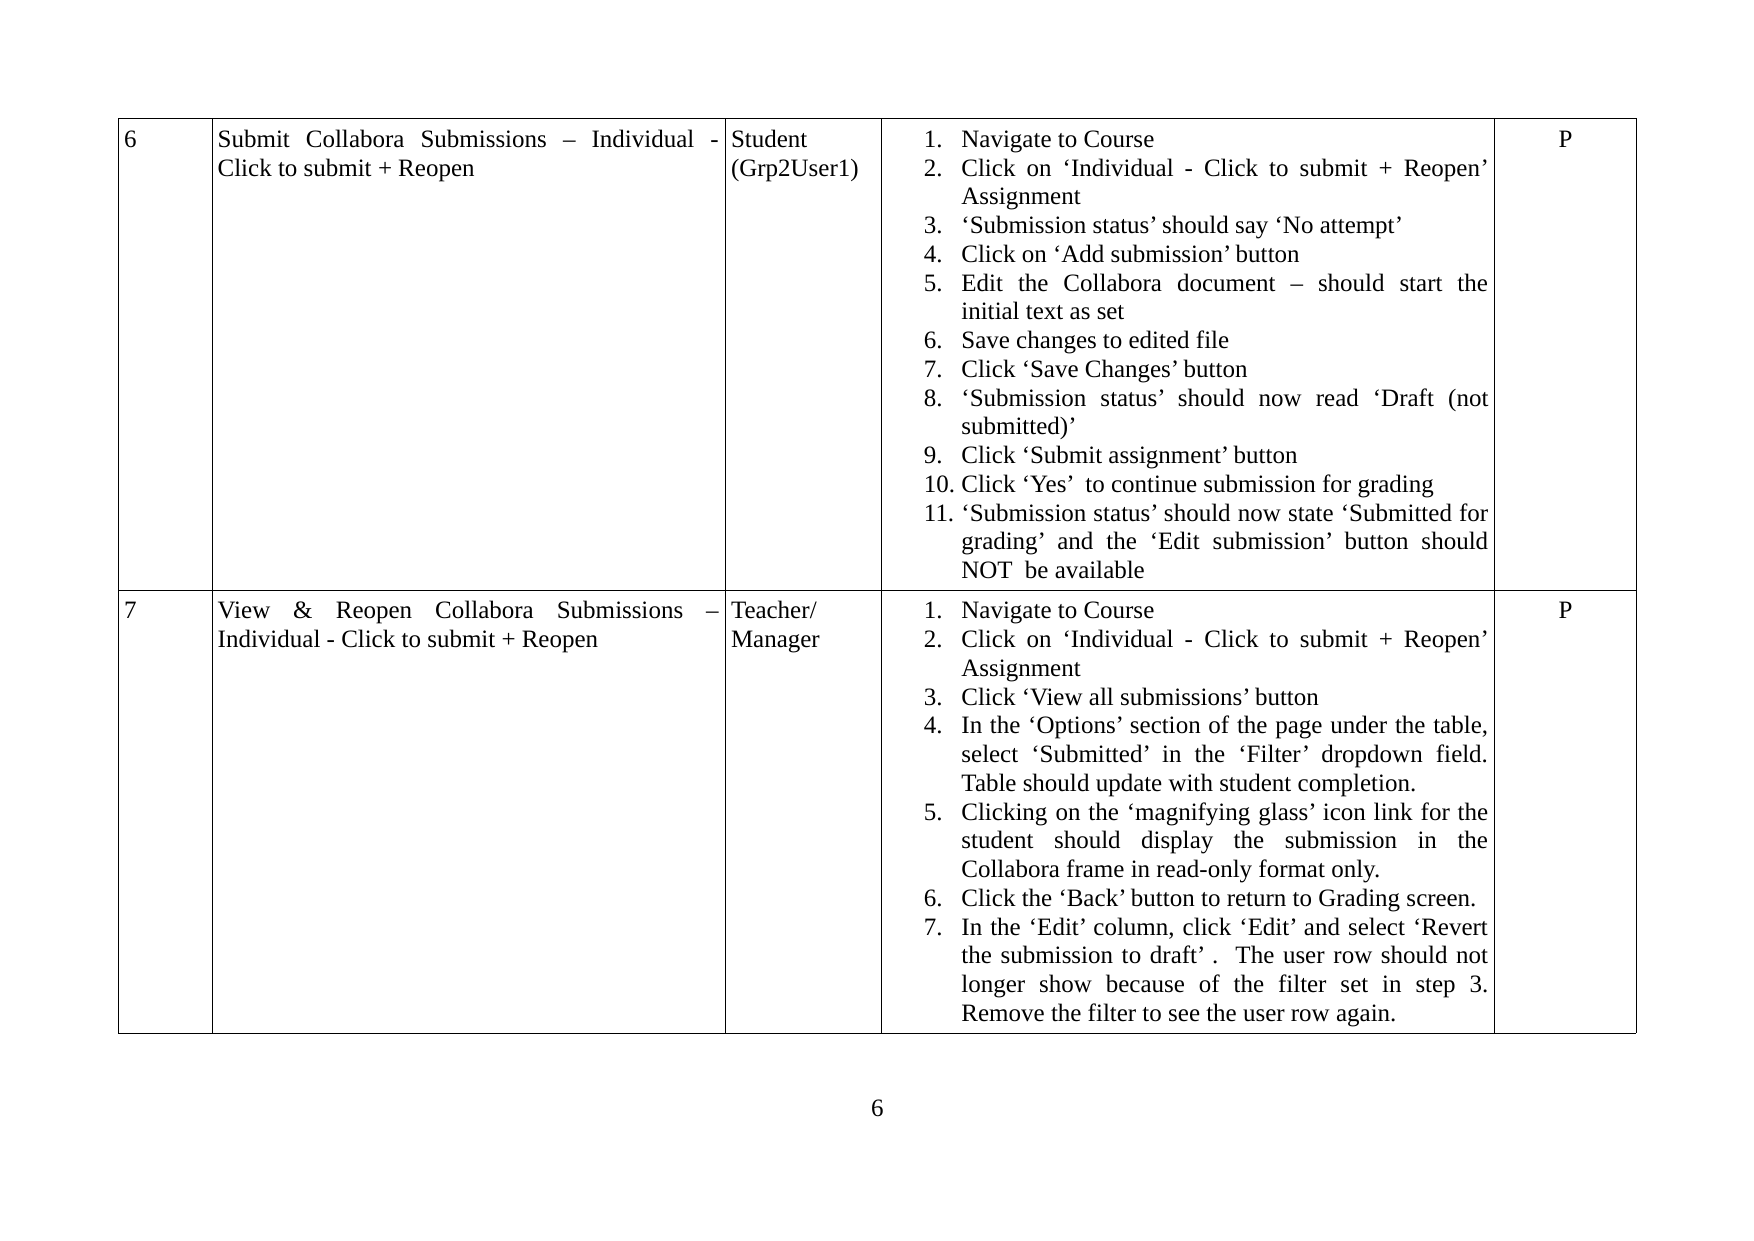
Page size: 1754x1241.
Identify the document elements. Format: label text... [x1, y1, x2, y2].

table_cell Navigate to Course Click on ‘Individual - Click to submit + Reopen’ Assignment Click ‘View all submissions’ button In the ‘Options’ section of the page under the table, select ‘Submitted’ in the ‘Filter’ dropdown field. Table should update with student completion. Clicking on the ‘magnifying glass’ icon link for the student should display the submission in the Collabora frame in read-only format only. Click the ‘Back’ button to return to Grading screen. In the ‘Edit’ column, click ‘Edit’ and select ‘Revert the submission to draft’ . The user row should not longer show because of the filter set in step 3. Remove the filter to see the user row again. [882, 591, 1494, 1032]
table_cell 7 [119, 591, 212, 1032]
table_cell 6 [119, 119, 212, 590]
table_cell P [1495, 119, 1636, 590]
table_cell Submit Collabora Submissions – Individual - Click to submit + Reopen [213, 119, 725, 590]
table_cell P [1495, 591, 1636, 1032]
table_cell Navigate to Course Click on ‘Individual - Click to submit + Reopen’ Assignment ‘Submission status’ should say ‘No attempt’ Click on ‘Add submission’ button Edit the Collabora document – should start the initial text as set Save changes to edited file Click ‘Save Changes’ button ‘Submission status’ should now read ‘Draft (not submitted)’ Click ‘Submit assignment’ button Click ‘Yes’ to continue submission for grading ‘Submission status’ should now state ‘Submitted for grading’ and the ‘Edit submission’ button should NOT be available [882, 119, 1494, 590]
table_cell Teacher/Manager [726, 591, 881, 1032]
table_cell Student (Grp2User1) [726, 119, 881, 590]
table_cell View & Reopen Collabora Submissions – Individual - Click to submit + Reopen [213, 591, 725, 1032]
